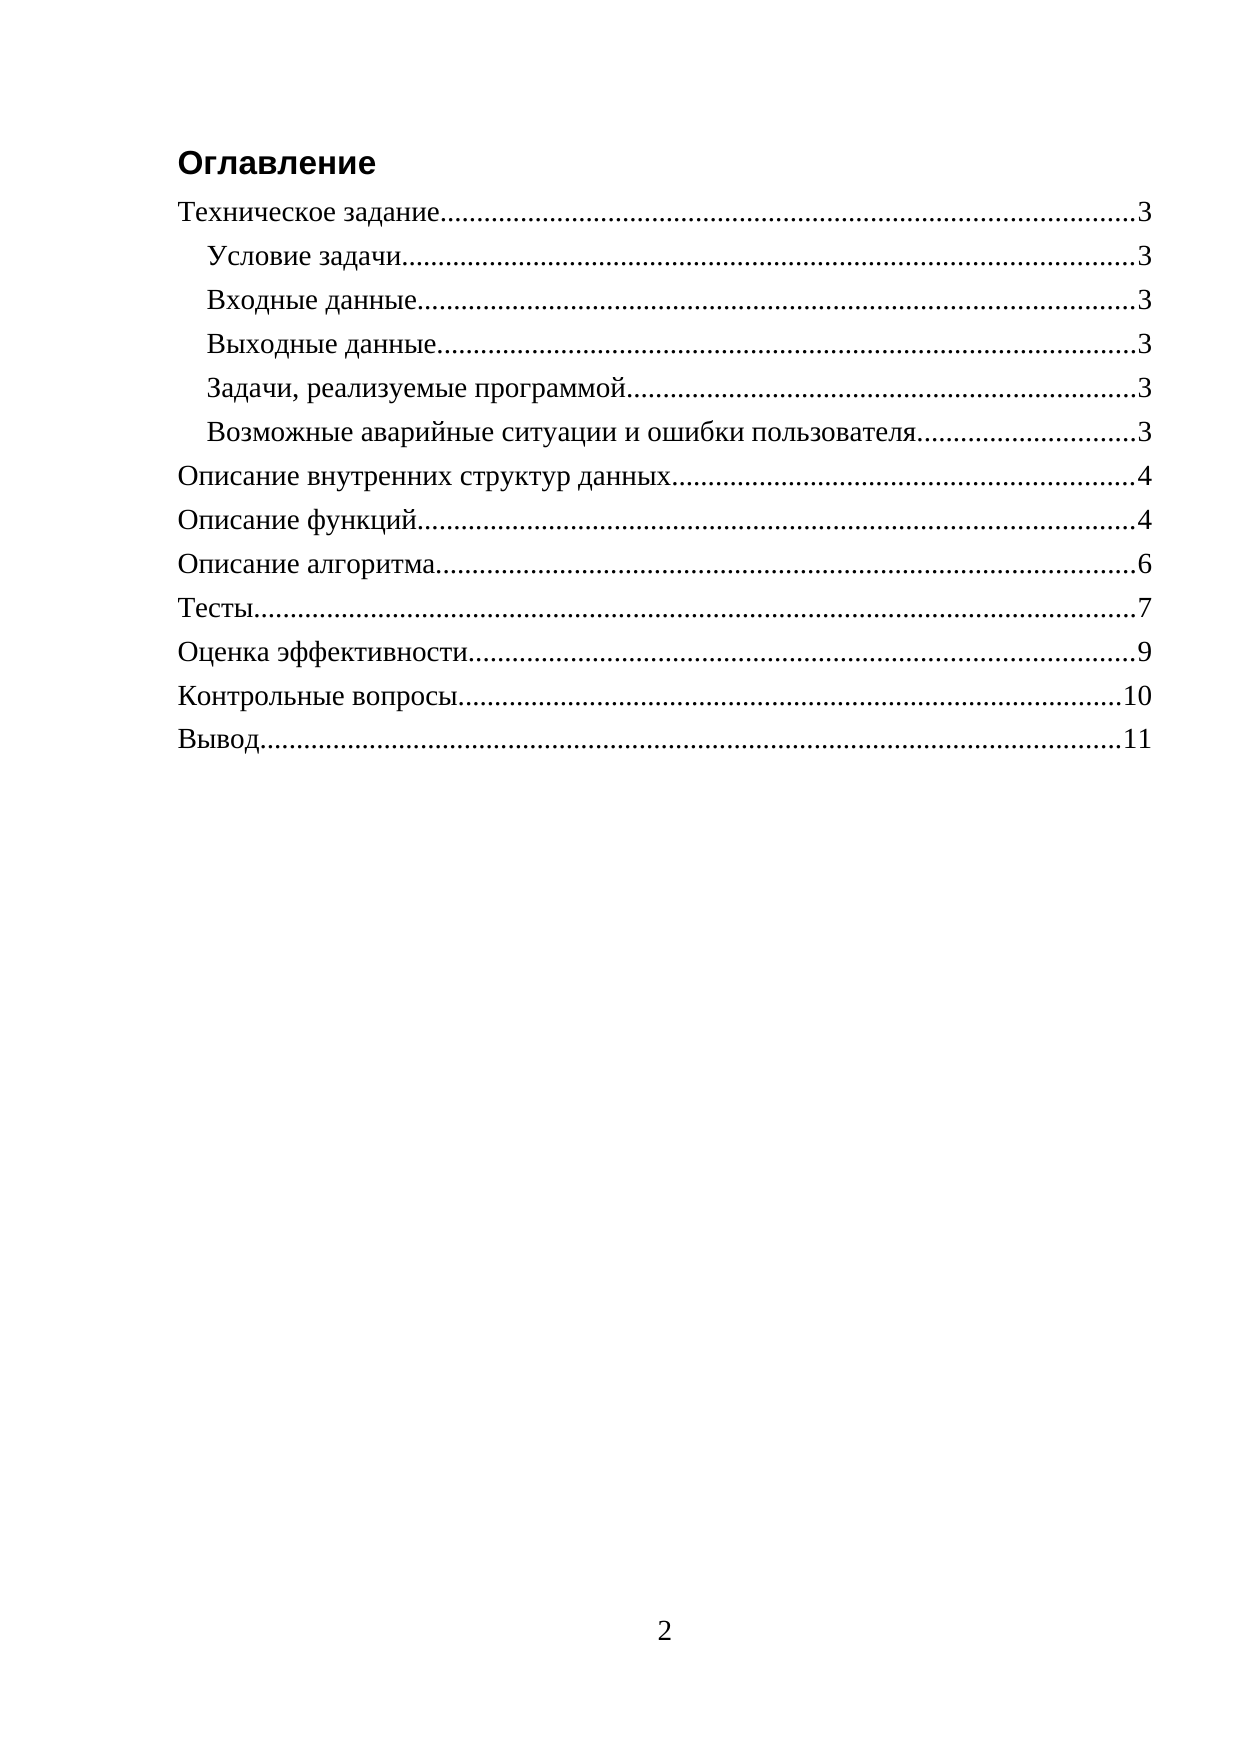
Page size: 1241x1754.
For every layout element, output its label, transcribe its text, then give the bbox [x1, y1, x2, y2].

text Входные данные 3 [206, 282, 1152, 316]
subtitle Оглавление [177, 143, 1152, 182]
text Описание функций 4 [177, 502, 1152, 535]
text Условие задачи 3 [206, 238, 1152, 272]
text Возможные аварийные ситуации и ошибки пользователя 3 [206, 414, 1152, 447]
text Выходные данные 3 [206, 326, 1152, 359]
text Описание алгоритма 6 [177, 546, 1152, 579]
text Оценка эффективности 9 [177, 634, 1152, 667]
text Контрольные вопросы 10 [177, 678, 1152, 711]
text Задачи, реализуемые программой 3 [206, 370, 1152, 403]
text Описание внутренних структур данных 4 [177, 458, 1152, 491]
text Вывод 11 [177, 722, 1152, 755]
text Тесты 7 [177, 590, 1152, 623]
text Техническое задание 3 [177, 194, 1152, 228]
